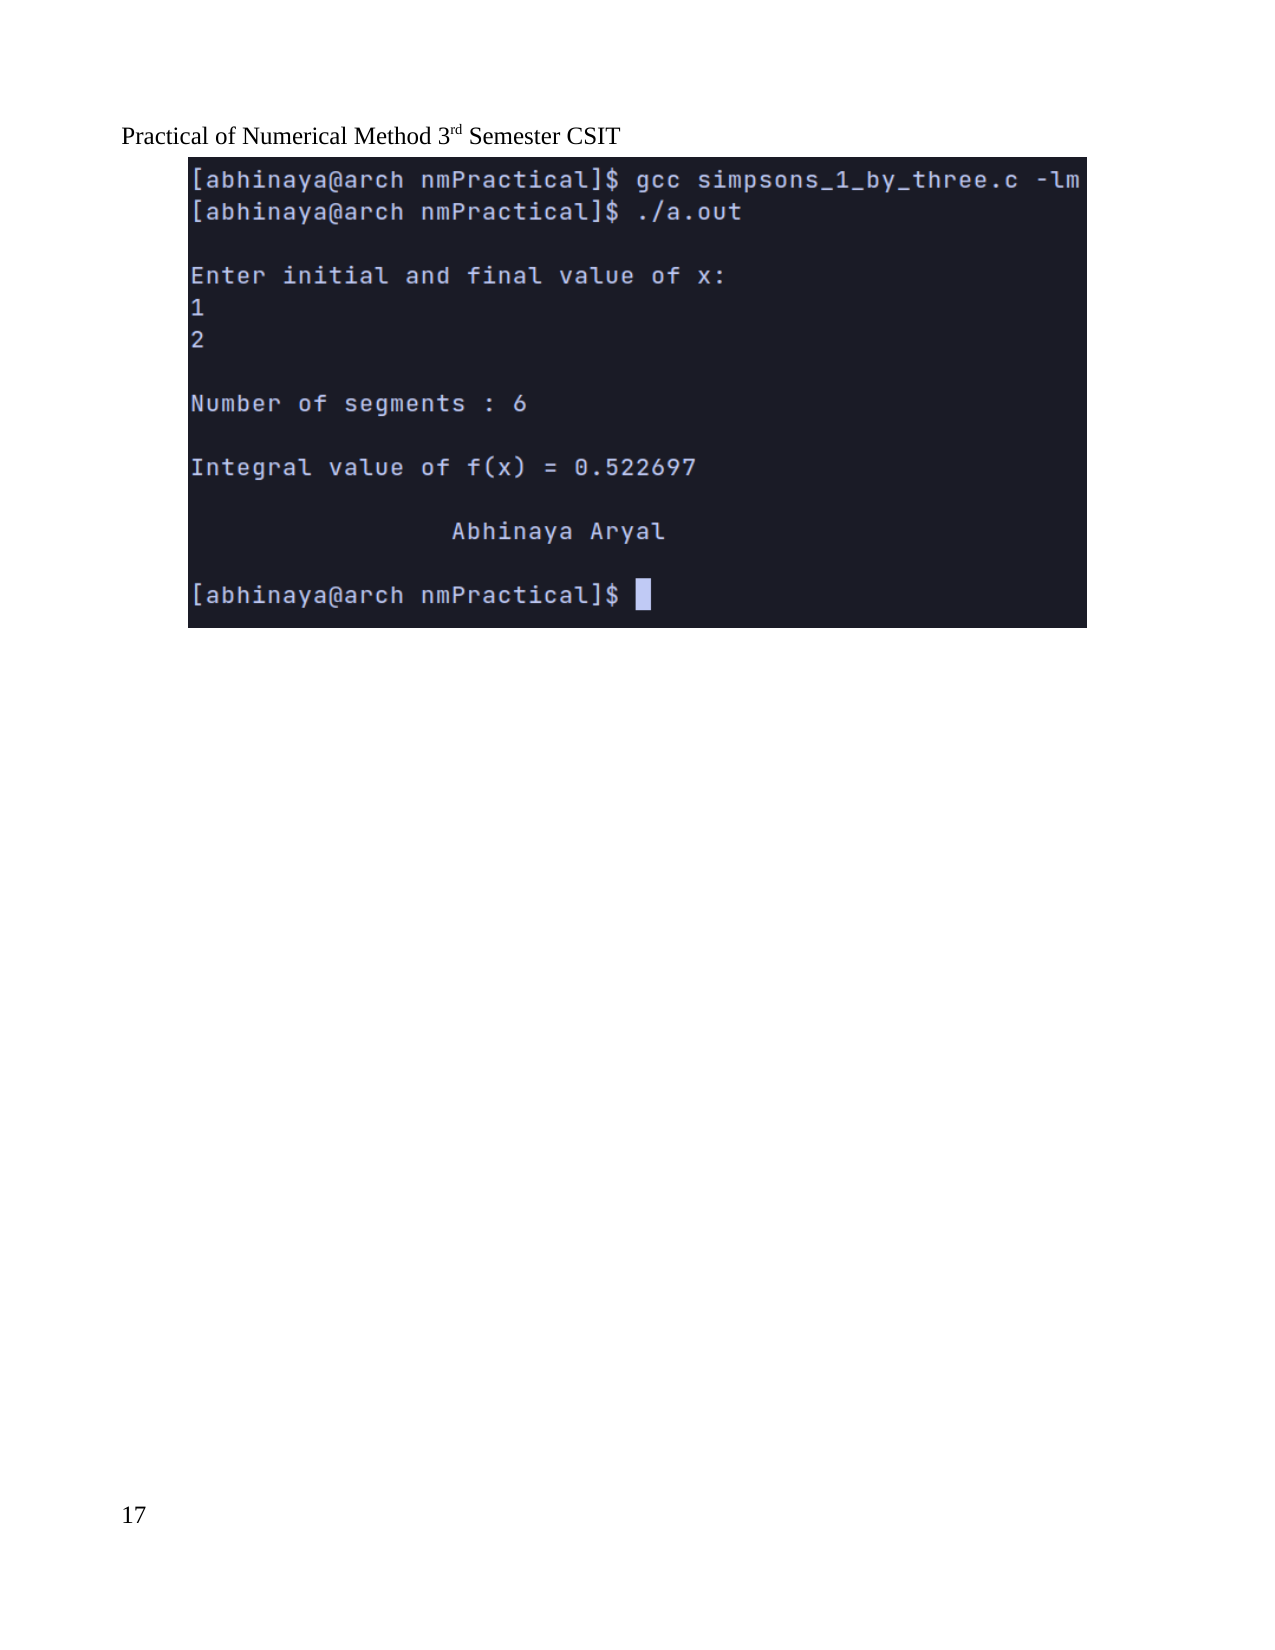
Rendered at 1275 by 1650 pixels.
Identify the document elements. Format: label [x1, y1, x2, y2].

picture [188, 157, 1087, 628]
